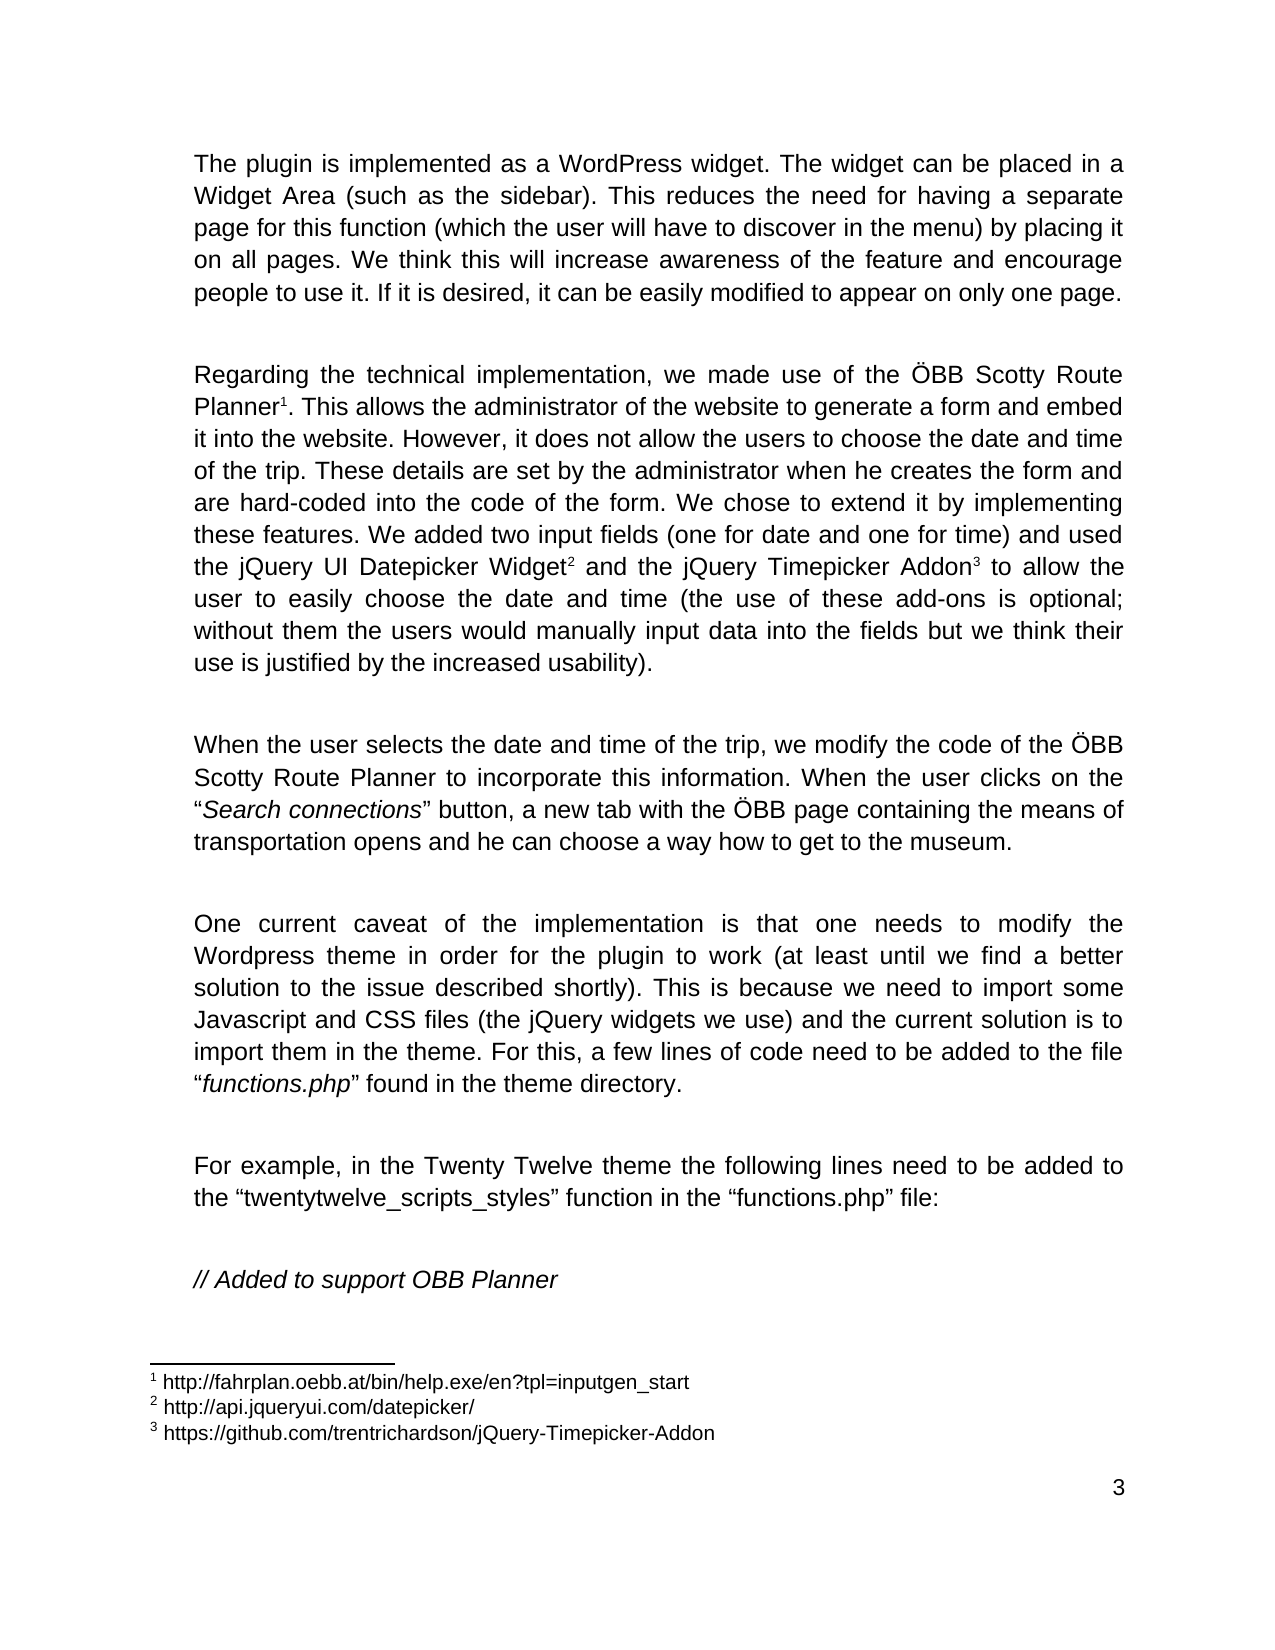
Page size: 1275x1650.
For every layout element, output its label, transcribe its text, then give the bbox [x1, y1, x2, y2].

text When the user selects the date and time of the trip, we modify the code of the ÖBB Scotty Route Planner to incorporate this information. When the user clicks on the “Search connections” button, a new tab with the ÖBB page containing the means of transportation opens and he can choose a way how to get to the museum. [194, 731, 1125, 855]
text For example, in the Twenty Twelve theme the following lines need to be added to the “twentytwelve_scripts_styles” function in the “functions.php” file: [194, 1152, 1125, 1212]
text http://api.jqueryui.com/datepicker/ [150, 1394, 1125, 1419]
text https://github.com/trentrichardson/jQuery-Timepicker-Addon [150, 1419, 1125, 1445]
text // Added to support OBB Planner [194, 1266, 1125, 1294]
text The plugin is implemented as a WordPress widget. The widget can be placed in a Widget Area (such as the sidebar). This reduces the need for having a separate page for this function (which the user will have to discover in the menu) by placing it on all pages. We think this will increase awareness of the feature and encourage people to use it. If it is desired, it can be easily modified to appear on only one page. [194, 150, 1125, 306]
text Regarding the technical implementation, we made use of the ÖBB Scotty Route Planner. This allows the administrator of the website to generate a form and embed it into the website. However, it does not allow the users to choose the date and time of the trip. These details are set by the administrator when he creates the form and are hard-coded into the code of the form. We chose to extend it by implementing these features. We added two input fields (one for date and one for time) and used the jQuery UI Datepicker Widget and the jQuery Timepicker Addon to allow the user to easily choose the date and time (the use of these add-ons is optional; without them the users would manually input data into the fields but we think their use is justified by the increased usability). [194, 360, 1125, 677]
text http://fahrplan.oebb.at/bin/help.exe/en?tpl=inputgen_start [150, 1370, 1125, 1394]
text One current caveat of the implementation is that one needs to modify the Wordpress theme in order for the plugin to work (at least until we find a better solution to the issue described shortly). This is because we need to import some Javascript and CSS files (the jQuery widgets we use) and the current solution is to import them in the theme. For this, a few lines of code need to be added to the file “functions.php” found in the theme directory. [194, 909, 1125, 1098]
